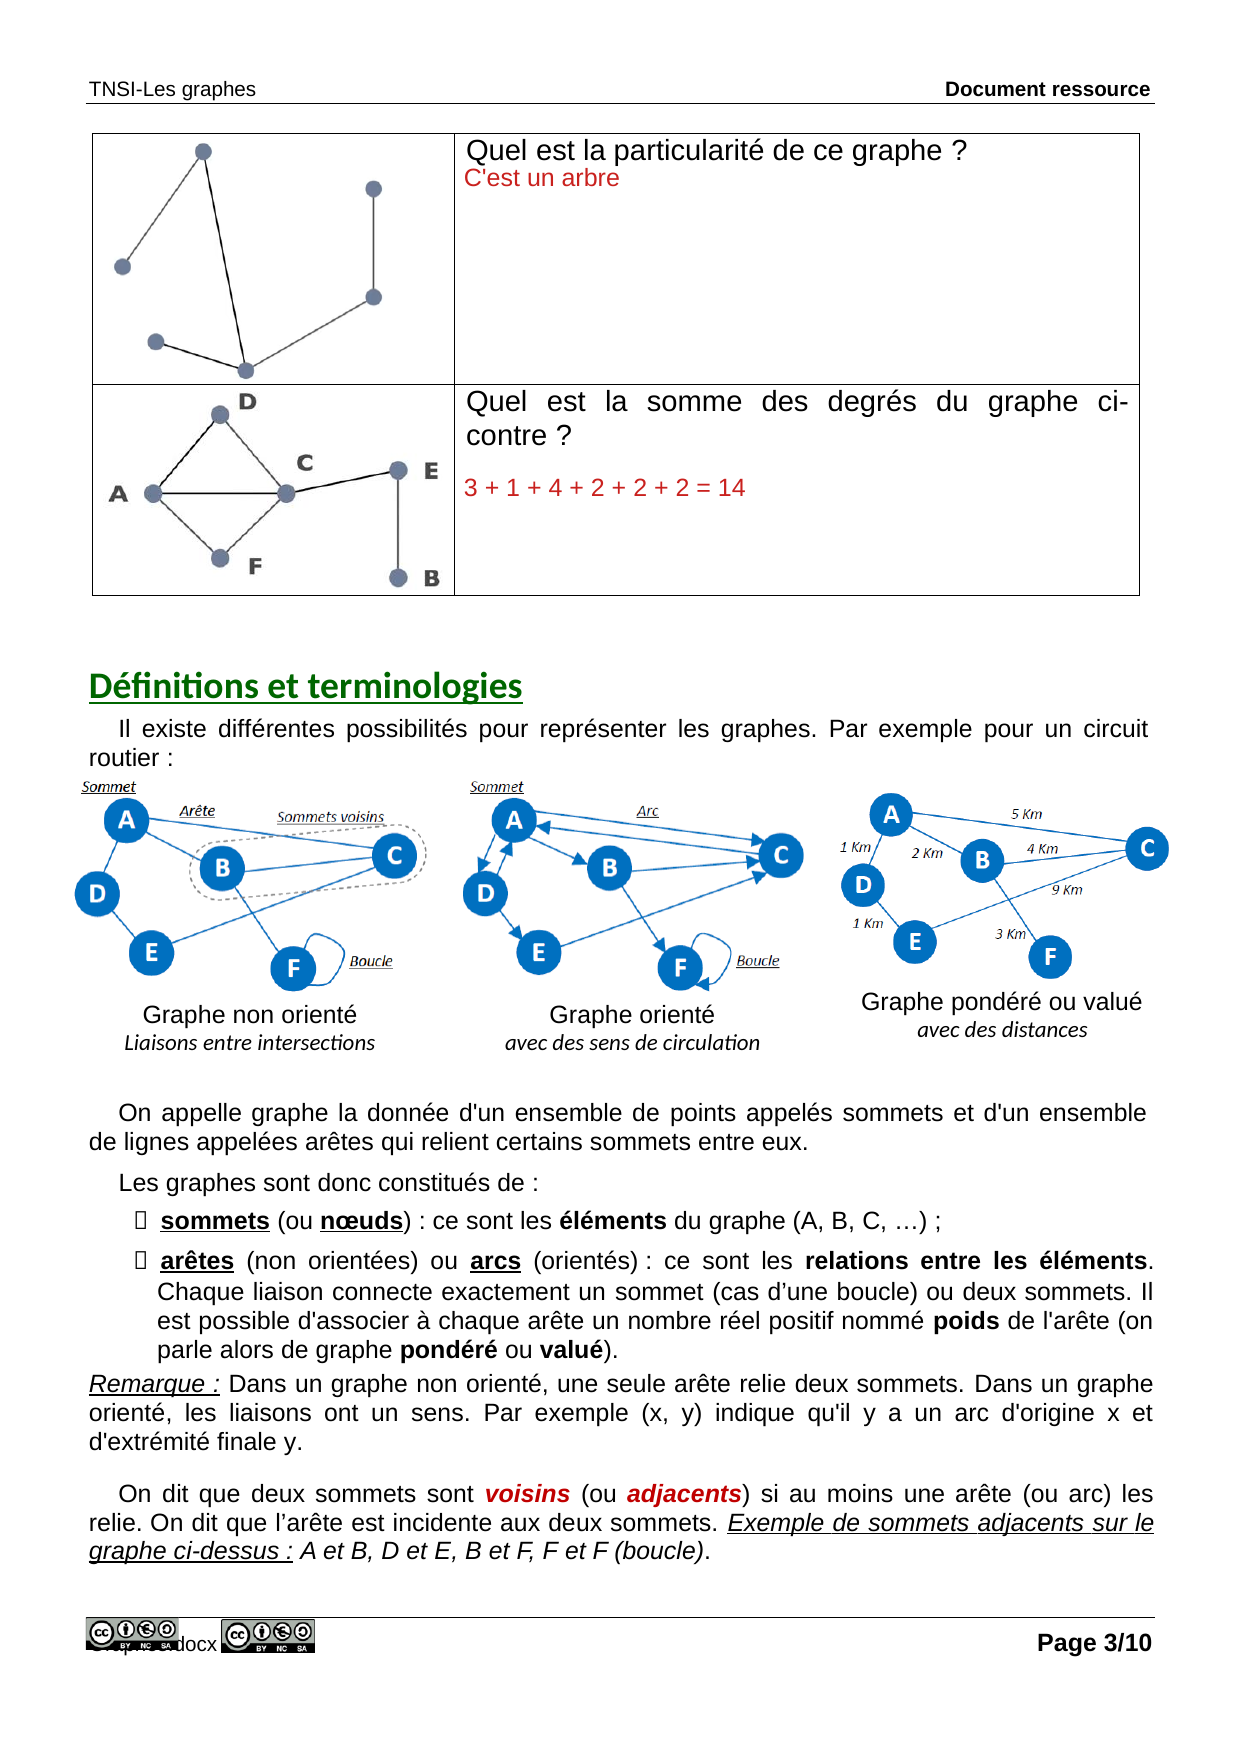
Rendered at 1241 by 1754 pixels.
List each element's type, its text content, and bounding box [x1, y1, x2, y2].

picture [73, 778, 430, 994]
text arêtes (non orientées) ou arcs (orientés) : ce sont les relations entre les éléments. Chaque liaison connecte exactement un sommet (cas d’une boucle) ou deux sommets. Il est possible d'associer à chaque arête un nombre réel positif nommé poids de l'arête (on parle alors de graphe pondéré ou valué). [133, 1243, 1154, 1363]
text TNSI-Les graphes Document ressource [89, 76, 1154, 100]
text Quel est la somme des degrés du graphe ci-contre ? [466, 385, 1137, 451]
text Graphes.docx Page 3/10 [89, 1628, 1154, 1657]
text Quel est la particularité de ce graphe ? [466, 134, 1139, 167]
text [1140, 167, 1152, 192]
picture [460, 778, 807, 994]
text Graphe non orienté Liaisons entre intersections [124, 999, 382, 1056]
text Graphe pondéré ou valué avec des distances [861, 987, 1151, 1043]
text Remarque : Dans un graphe non orienté, une seule arête relie deux sommets. Dans un graphe orienté, les liaisons ont un sens. Par exemple (x, y) indique qu'il y a un arc d'origine x et d'extrémité finale y. [89, 1369, 1154, 1456]
text On dit que deux sommets sont voisins (ou adjacents) si au moins une arête (ou arc) les relie. On dit que l’arête est incidente aux deux sommets. Exemple de sommets adjacents sur le graphe ci-dessus : A et B, D et E, B et F, F et F (boucle). [89, 1479, 1154, 1565]
picture [85, 1617, 179, 1650]
picture [221, 1619, 315, 1653]
picture [103, 134, 390, 384]
picture [103, 385, 443, 595]
text On appelle graphe la donnée d'un ensemble de points appelés sommets et d'un ensemble de lignes appelées arêtes qui relient certains sommets entre eux. [89, 1098, 1158, 1155]
text [390, 167, 454, 192]
text 3 + 1 + 4 + 2 + 2 + 2 = 14 [455, 476, 1139, 501]
text C'est un arbre [455, 167, 1139, 192]
picture [838, 791, 1170, 981]
text Il existe différentes possibilités pour représenter les graphes. Par exemple pour un circuit routier : [89, 714, 1159, 772]
text Définitions et terminologies [89, 662, 1154, 708]
text sommets (ou nœuds) : ce sont les éléments du graphe (A, B, C, …) ; [133, 1203, 1154, 1237]
text Les graphes sont donc constitués de : [118, 1168, 1154, 1196]
text Graphe orienté avec des sens de circulation [505, 999, 767, 1056]
